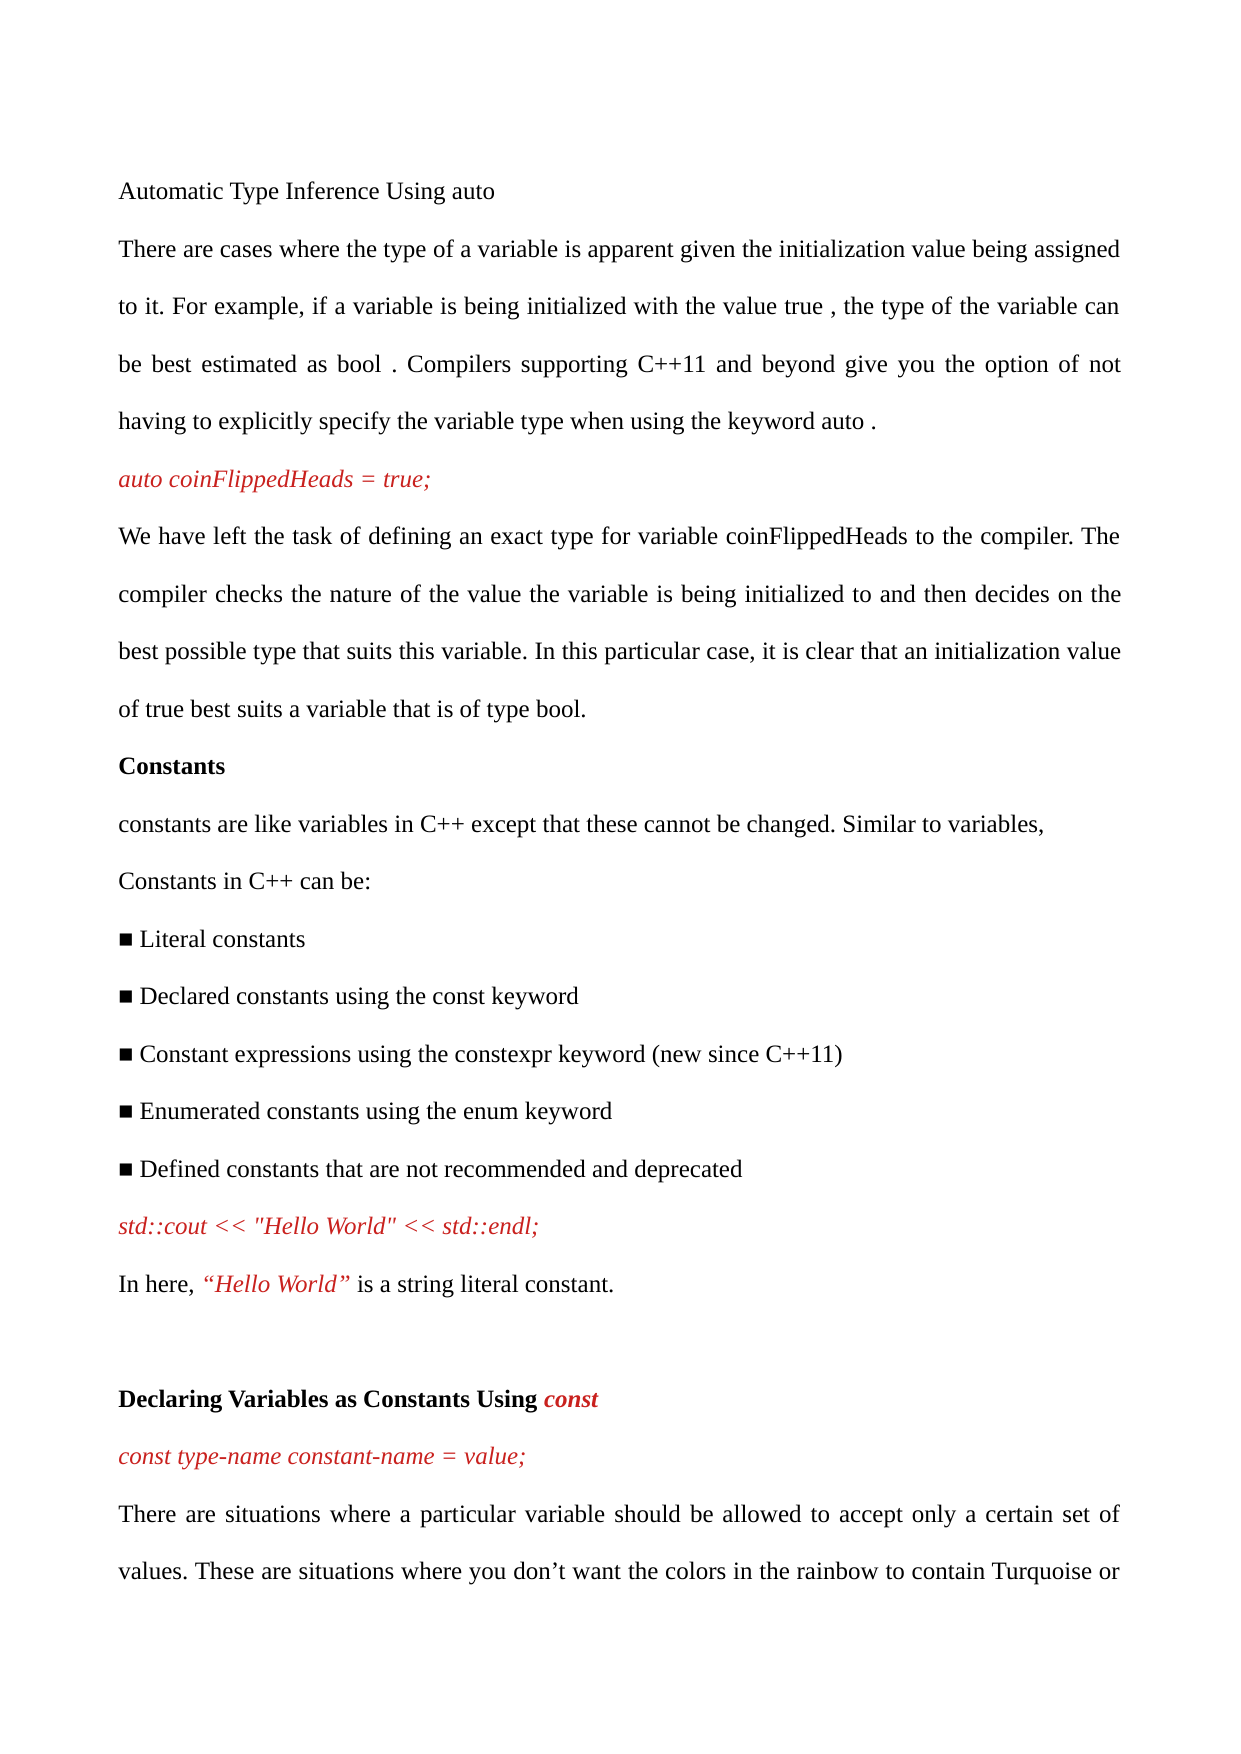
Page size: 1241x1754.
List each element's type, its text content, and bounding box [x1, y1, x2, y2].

text Constants [118, 751, 1122, 780]
text There are cases where the type of a variable is apparent given the initialization value being assigned to it. For example, if a variable is being initialized with the value true , the type of the variable can be best estimated as bool . Compilers supporting C++11 and beyond give you the option of not having to explicitly specify the variable type when using the keyword auto . [118, 234, 1122, 435]
text There are situations where a particular variable should be allowed to accept only a certain set of values. These are situations where you don’t want the colors in the rainbow to contain Turquoise or [118, 1499, 1122, 1585]
text Automatic Type Inference Using auto [118, 176, 1122, 205]
text Constants in C++ can be: [118, 866, 1122, 895]
text ■ Enumerated constants using the enum keyword [118, 1096, 1122, 1125]
text std::cout << "Hello World" << std::endl; [118, 1211, 1122, 1240]
text In here, “Hello World” is a string literal constant. [118, 1269, 1122, 1298]
text const type-name constant-name = value; [118, 1441, 1122, 1470]
text constants are like variables in C++ except that these cannot be changed. Similar to variables, [118, 809, 1122, 838]
text Declaring Variables as Constants Using const [118, 1384, 1122, 1413]
text ■ Constant expressions using the constexpr keyword (new since C++11) [118, 1039, 1122, 1068]
text ■ Literal constants [118, 924, 1122, 953]
text ■ Defined constants that are not recommended and deprecated [118, 1154, 1122, 1183]
text We have left the task of defining an exact type for variable coinFlippedHeads to the compiler. The compiler checks the nature of the value the variable is being initialized to and then decides on the best possible type that suits this variable. In this particular case, it is clear that an initialization value of true best suits a variable that is of type bool. [118, 521, 1122, 723]
text ■ Declared constants using the const keyword [118, 981, 1122, 1010]
text auto coinFlippedHeads = true; [118, 464, 1122, 493]
